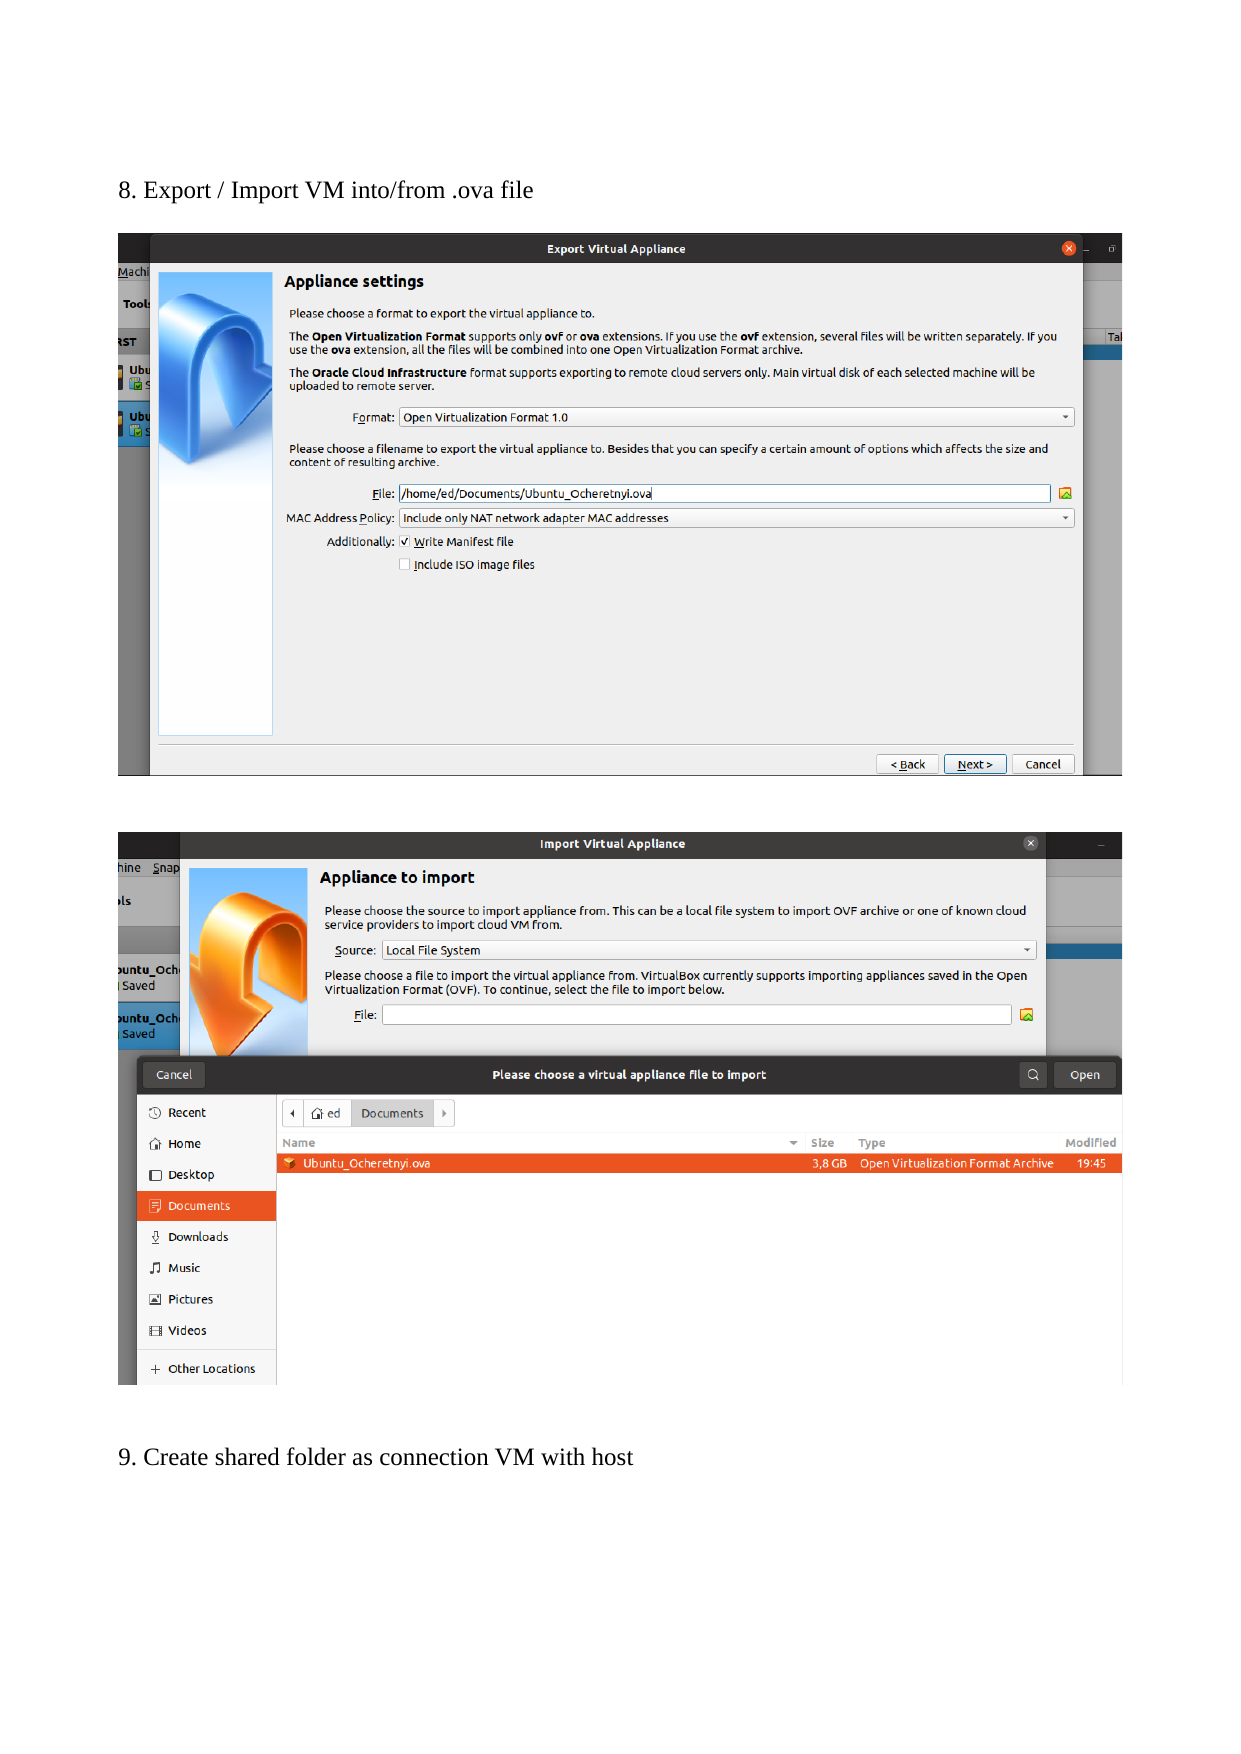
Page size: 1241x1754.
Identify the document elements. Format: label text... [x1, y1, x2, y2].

picture [118, 233, 1123, 776]
picture [118, 832, 1123, 1385]
text 9. Create shared folder as connection VM with host [118, 1442, 1122, 1471]
text 8. Export / Import VM into/from .ova file [118, 176, 1122, 204]
